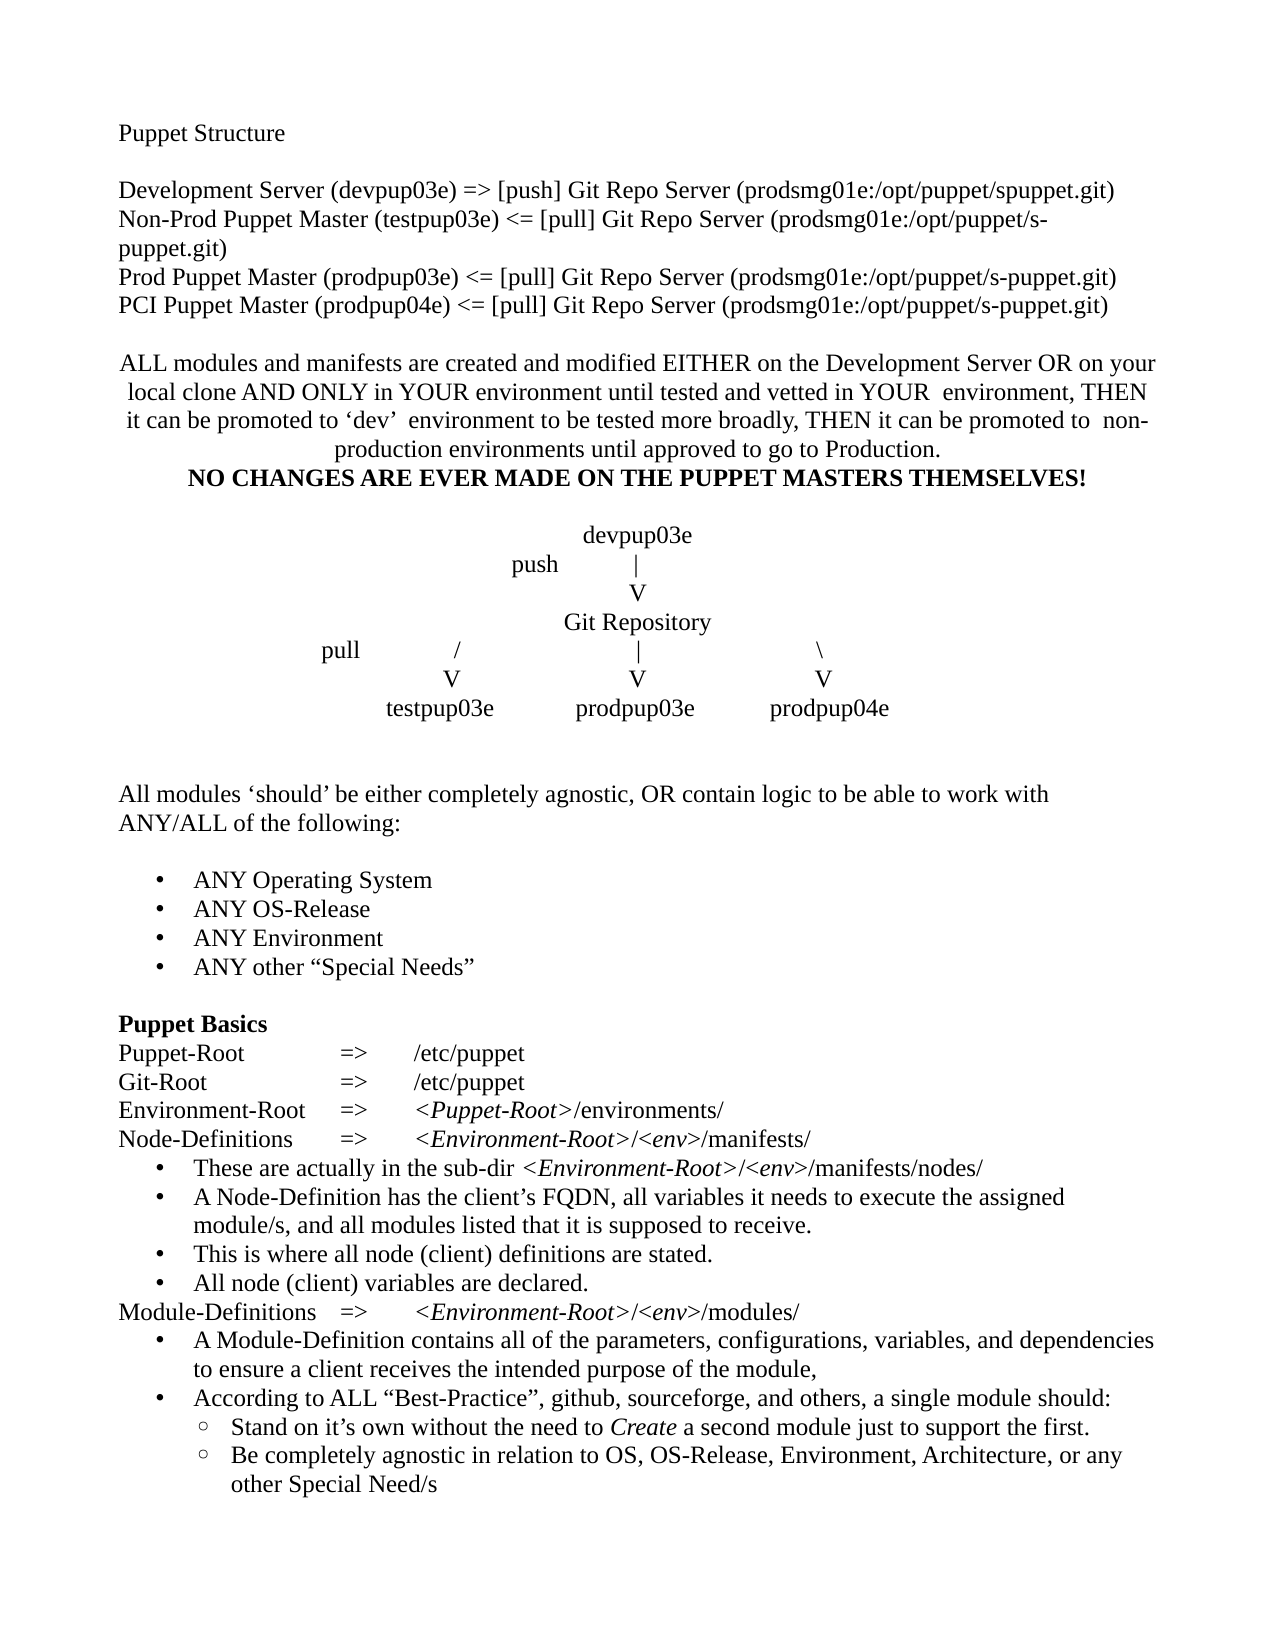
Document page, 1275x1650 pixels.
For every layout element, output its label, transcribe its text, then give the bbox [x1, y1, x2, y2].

text Development Server (devpup03e) => [push] Git Repo Server (prodsmg01e:/opt/puppet/spuppet.git) [118, 176, 1157, 204]
list A Module-Definition contains all of the parameters, configurations, variables, and dependencies to ensure a client receives the intended purpose of the module, [156, 1326, 1157, 1383]
list According to ALL “Best-Practice”, github, sourceforge, and others, a single module should: [156, 1383, 1157, 1412]
text NO CHANGES ARE EVER MADE ON THE PUPPET MASTERS THEMSELVES! [118, 463, 1157, 492]
text Puppet-Root => /etc/puppet [118, 1038, 1157, 1067]
text Prod Puppet Master (prodpup03e) <= [pull] Git Repo Server (prodsmg01e:/opt/puppet/s-puppet.git) [118, 262, 1157, 291]
text Git Repository [118, 607, 1157, 636]
list This is where all node (client) definitions are stated. [156, 1239, 1157, 1268]
text Environment-Root => <Puppet-Root>/environments/ [118, 1096, 1157, 1124]
list ANY Environment [156, 923, 1157, 952]
text Non-Prod Puppet Master (testpup03e) <= [pull] Git Repo Server (prodsmg01e:/opt/puppet/s-puppet.git) [118, 204, 1157, 262]
text Module-Definitions => <Environment-Root>/<env>/modules/ [118, 1297, 1157, 1326]
text ALL modules and manifests are created and modified EITHER on the Development Server OR on your local clone AND ONLY in YOUR environment until tested and vetted in YOUR environment, THEN it can be promoted to ‘dev’ environment to be tested more broadly, THEN it can be promoted to non-production environments until approved to go to Production. [118, 348, 1157, 463]
text All modules ‘should’ be either completely agnostic, OR contain logic to be able to work with ANY/ALL of the following: [118, 779, 1157, 837]
text PCI Puppet Master (prodpup04e) <= [pull] Git Repo Server (prodsmg01e:/opt/puppet/s-puppet.git) [118, 291, 1157, 319]
list ANY OS-Release [156, 894, 1157, 923]
text V [118, 578, 1157, 607]
text Puppet Structure [118, 118, 1157, 147]
text V V V [118, 664, 1157, 693]
list ANY other “Special Needs” [156, 952, 1157, 981]
text push | [118, 549, 1157, 578]
list ANY Operating System [156, 866, 1157, 894]
text pull / | \ [118, 636, 1157, 664]
text Node-Definitions => <Environment-Root>/<env>/manifests/ [118, 1124, 1157, 1153]
list Stand on it’s own without the need to Create a second module just to support the first. [193, 1412, 1157, 1441]
list A Node-Definition has the client’s FQDN, all variables it needs to execute the assigned module/s, and all modules listed that it is supposed to receive. [156, 1182, 1157, 1239]
list All node (client) variables are declared. [156, 1268, 1157, 1297]
list Be completely agnostic in relation to OS, OS-Release, Environment, Architecture, or any other Special Need/s [193, 1441, 1157, 1498]
text testpup03e prodpup03e prodpup04e [118, 693, 1157, 722]
list These are actually in the sub-dir <Environment-Root>/<env>/manifests/nodes/ [156, 1153, 1157, 1182]
text Git-Root => /etc/puppet [118, 1067, 1157, 1096]
text Puppet Basics [118, 1009, 1157, 1038]
text devpup03e [118, 521, 1157, 549]
